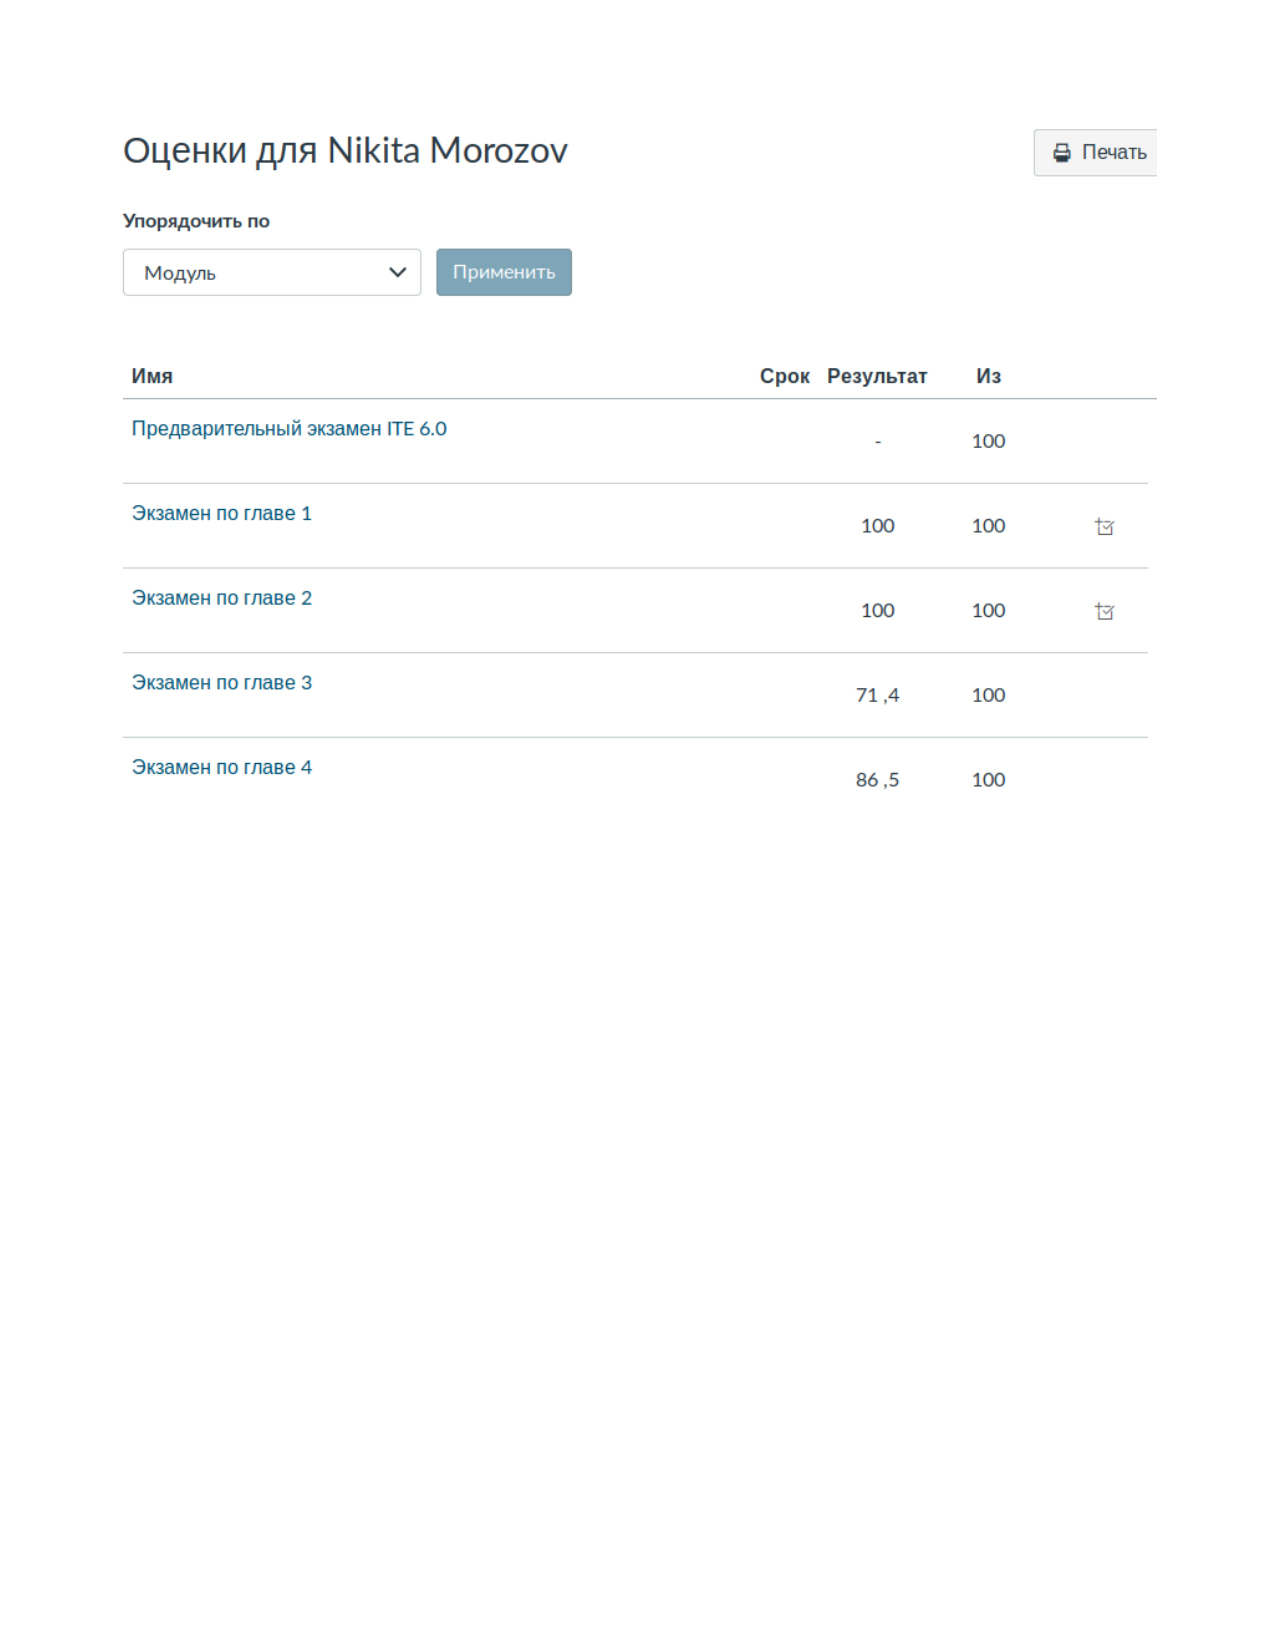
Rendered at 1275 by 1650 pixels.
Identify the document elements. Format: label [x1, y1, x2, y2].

picture [118, 118, 1157, 819]
